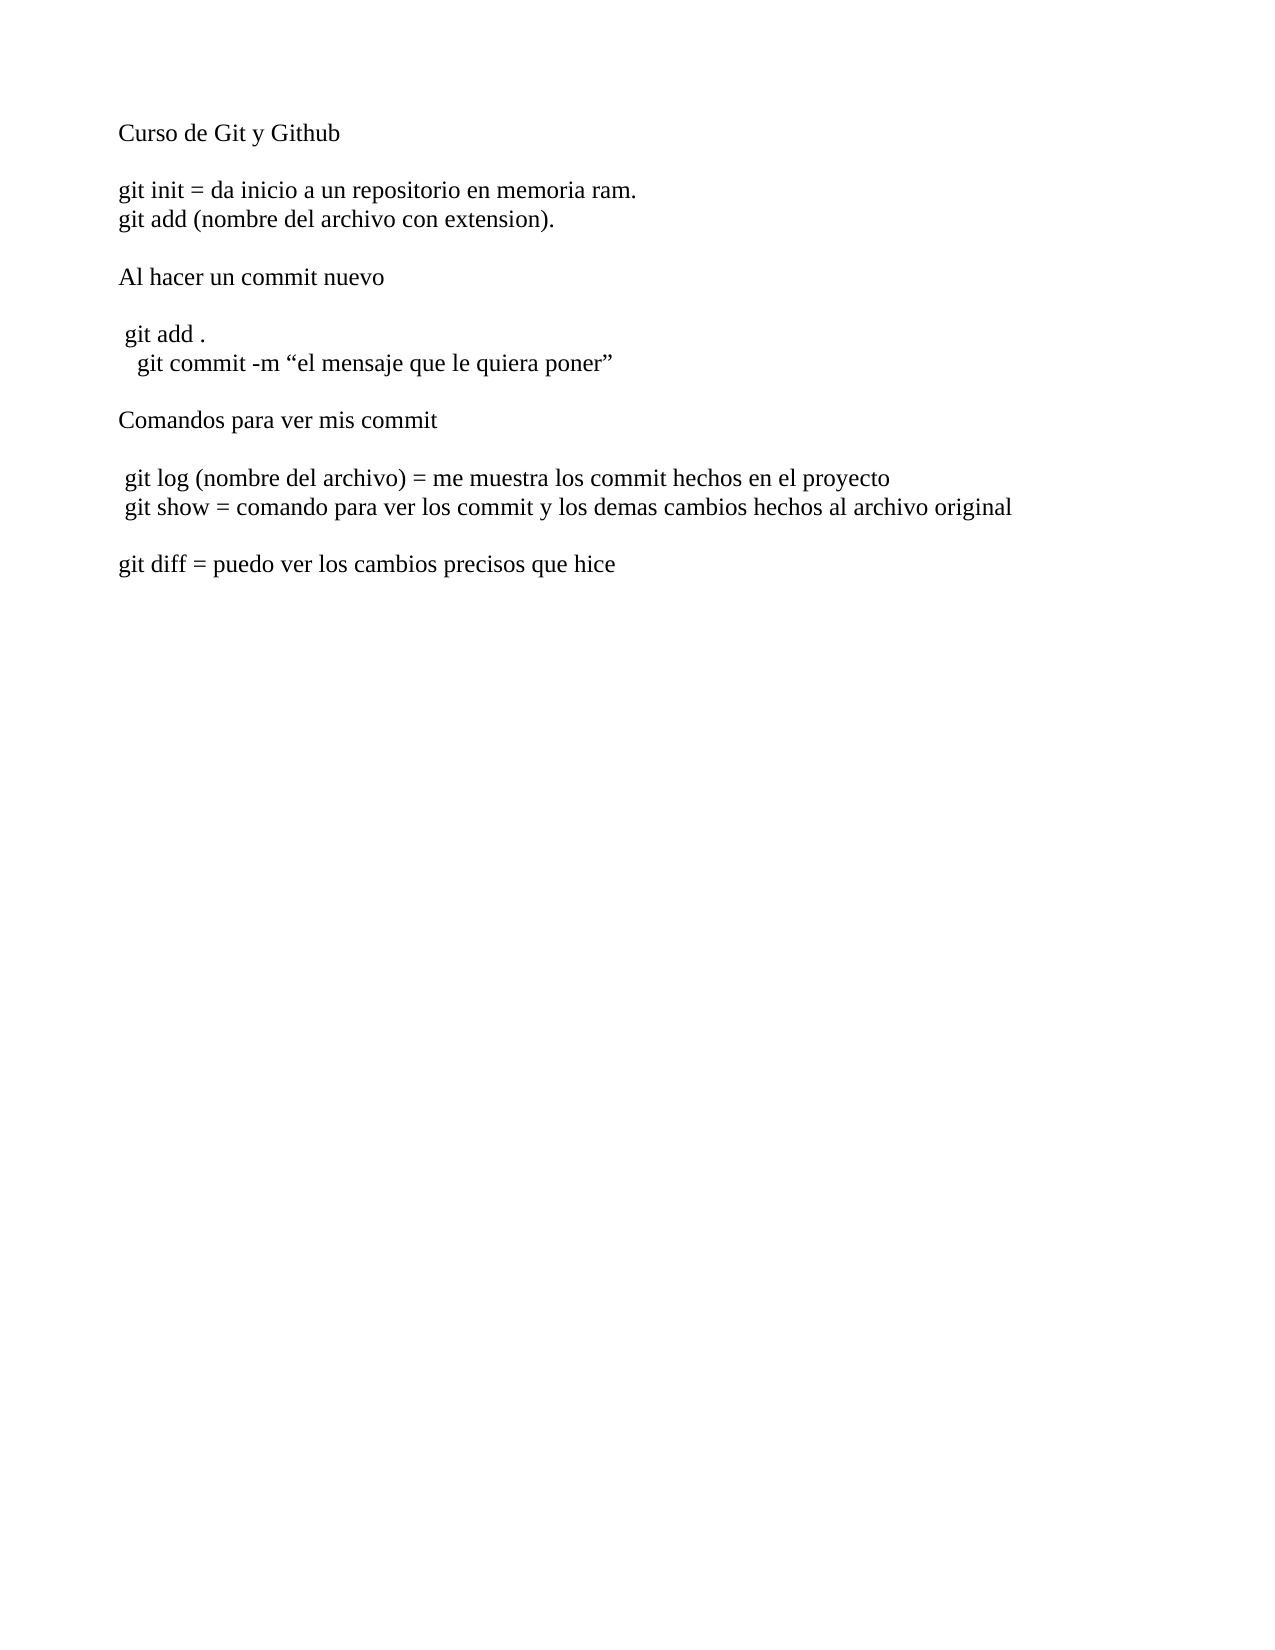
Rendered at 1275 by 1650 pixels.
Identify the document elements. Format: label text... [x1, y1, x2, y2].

text git diff = puedo ver los cambios precisos que hice [118, 549, 1157, 578]
text git init = da inicio a un repositorio en memoria ram. [118, 176, 1157, 204]
text git commit -m “el mensaje que le quiera poner” [118, 348, 1157, 377]
text git log (nombre del archivo) = me muestra los commit hechos en el proyecto [118, 463, 1157, 492]
text Comandos para ver mis commit [118, 406, 1157, 434]
text Curso de Git y Github [118, 118, 1157, 147]
text Al hacer un commit nuevo [118, 262, 1157, 291]
text git add . [118, 319, 1157, 348]
text git show = comando para ver los commit y los demas cambios hechos al archivo original [118, 492, 1157, 521]
text git add (nombre del archivo con extension). [118, 204, 1157, 233]
